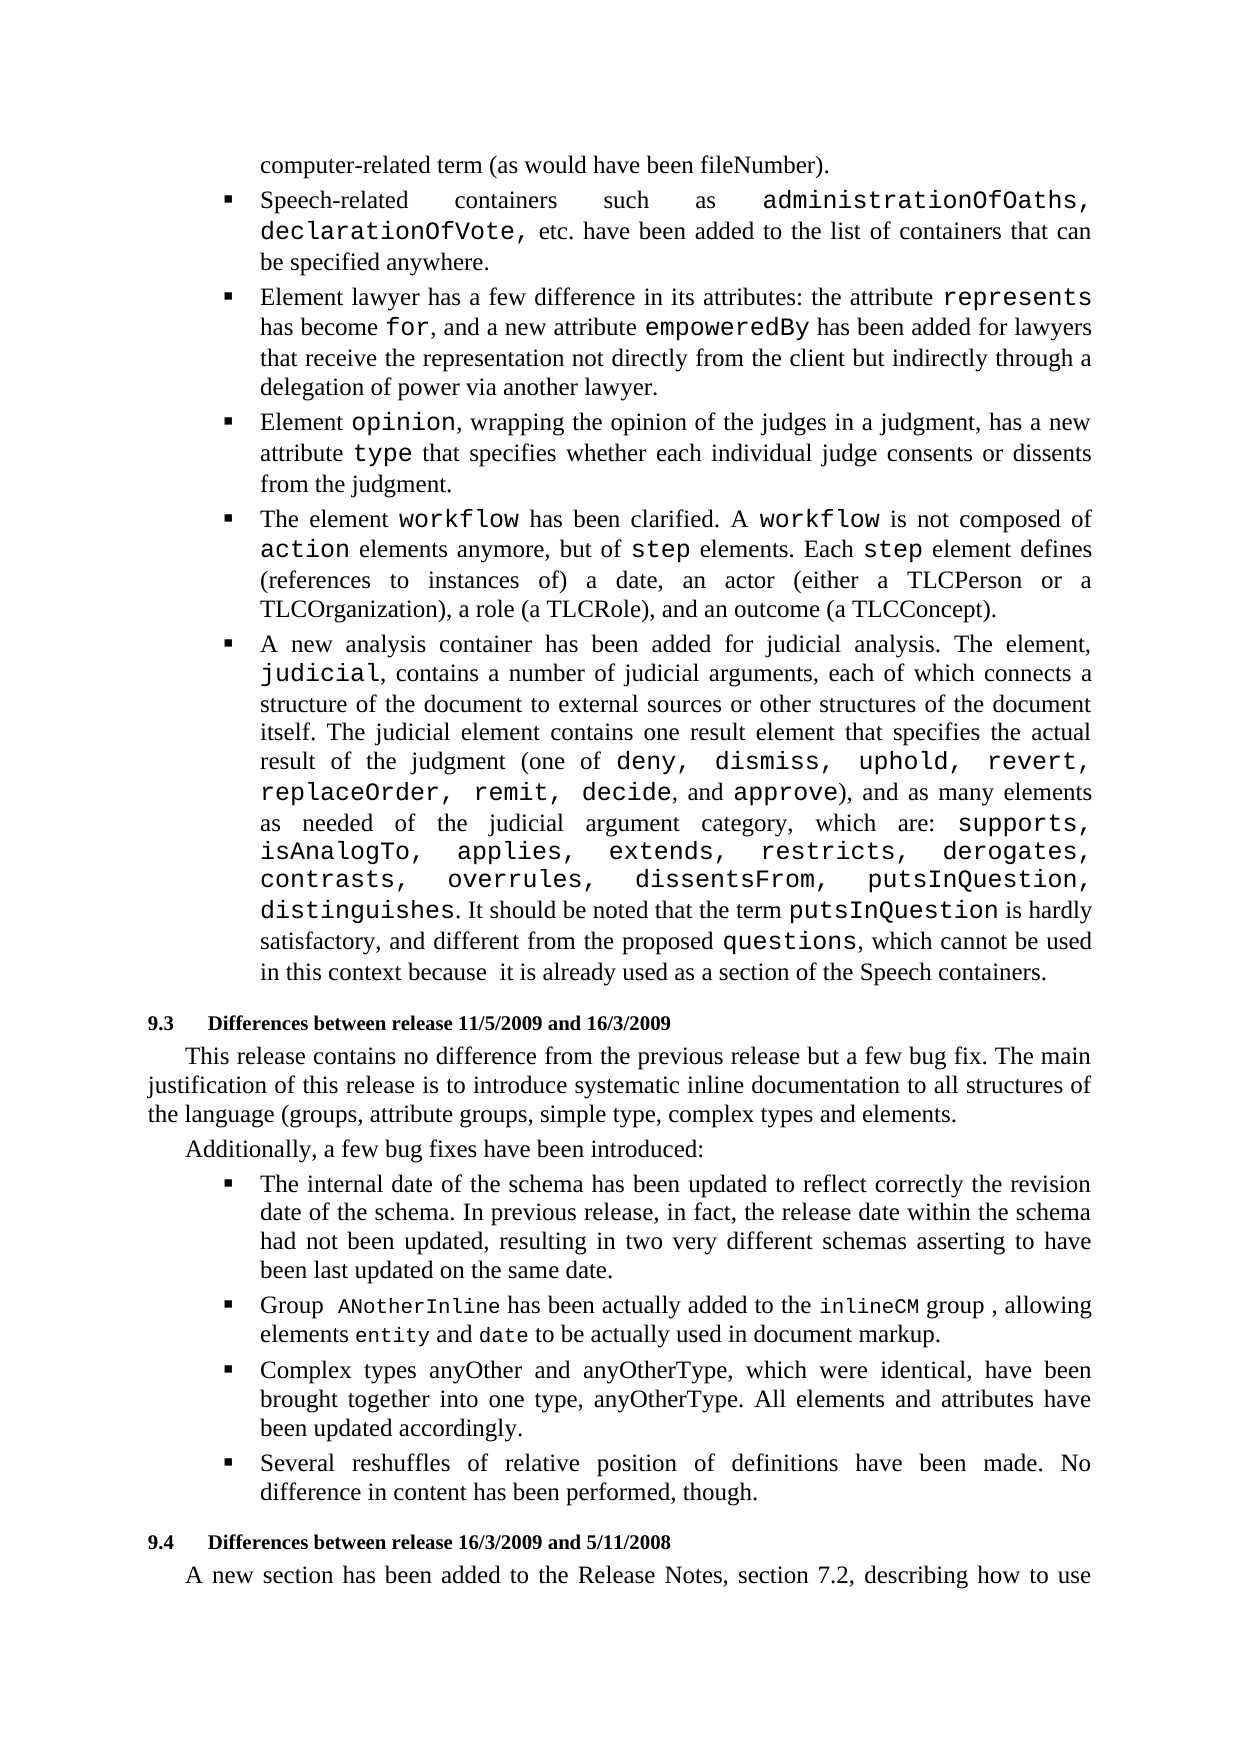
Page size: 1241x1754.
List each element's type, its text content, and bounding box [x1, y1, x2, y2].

list A new analysis container has been added for judicial analysis. The element, judicial, contains a number of judicial arguments, each of which connects a structure of the document to external sources or other structures of the document itself. The judicial element contains one result element that specifies the actual result of the judgment (one of deny, dismiss, uphold, revert, replaceOrder, remit, decide, and approve), and as many elements as needed of the judicial argument category, which are: supports, isAnalogTo, applies, extends, restricts, derogates, contrasts, overrules, dissentsFrom, putsInQuestion, distinguishes. It should be noted that the term putsInQuestion is hardly satisfactory, and different from the proposed questions, which cannot be used in this context because it is already used as a section of the Speech containers. [222, 629, 1092, 986]
list The internal date of the schema has been updated to reflect correctly the revision date of the schema. In previous release, in fact, the release date within the schema had not been updated, resulting in two very different schemas asserting to have been last updated on the same date. [222, 1169, 1092, 1284]
list The element workflow has been clarified. A workflow is not composed of action elements anymore, but of step elements. Each step element defines (references to instances of) a date, an actor (either a TLCPerson or a TLCOrganization), a role (a TLCRole), and an outcome (a TLCConcept). [222, 504, 1092, 623]
text This release contains no difference from the previous release but a few bug fix. The main justification of this release is to introduce systematic inline documentation to all structures of the language (groups, attribute groups, simple type, complex types and elements. [148, 1041, 1092, 1127]
list Several reshuffles of relative position of definitions have been made. No difference in content has been performed, though. [222, 1448, 1092, 1505]
list Element lawyer has a few difference in its attributes: the attribute represents has become for, and a new attribute empoweredBy has been added for lawyers that receive the representation not directly from the client but indirectly through a delegation of power via another lawyer. [222, 282, 1092, 401]
list Group ANotherInline has been actually added to the inlineCM group , allowing elements entity and date to be actually used in document markup. [222, 1290, 1092, 1349]
list Speech-related containers such as administrationOfOaths, declarationOfVote, etc. have been added to the list of containers that can be specified anywhere. [222, 185, 1092, 275]
text Additionally, a few bug fixes have been introduced: [148, 1134, 1092, 1162]
subtitle Differences between release 11/5/2009 and 16/3/2009 [148, 1011, 1092, 1035]
subtitle Differences between release 16/3/2009 and 5/11/2008 [148, 1530, 1092, 1554]
text A new section has been added to the Release Notes, section 7.2, describing how to use [148, 1561, 1092, 1589]
list Element opinion, wrapping the opinion of the judges in a judgment, has a new attribute type that specifies whether each individual judge consents or dissents from the judgment. [222, 407, 1092, 497]
list computer-related term (as would have been fileNumber). [222, 150, 1092, 179]
list Complex types anyOther and anyOtherType, which were identical, have been brought together into one type, anyOtherType. All elements and attributes have been updated accordingly. [222, 1355, 1092, 1442]
